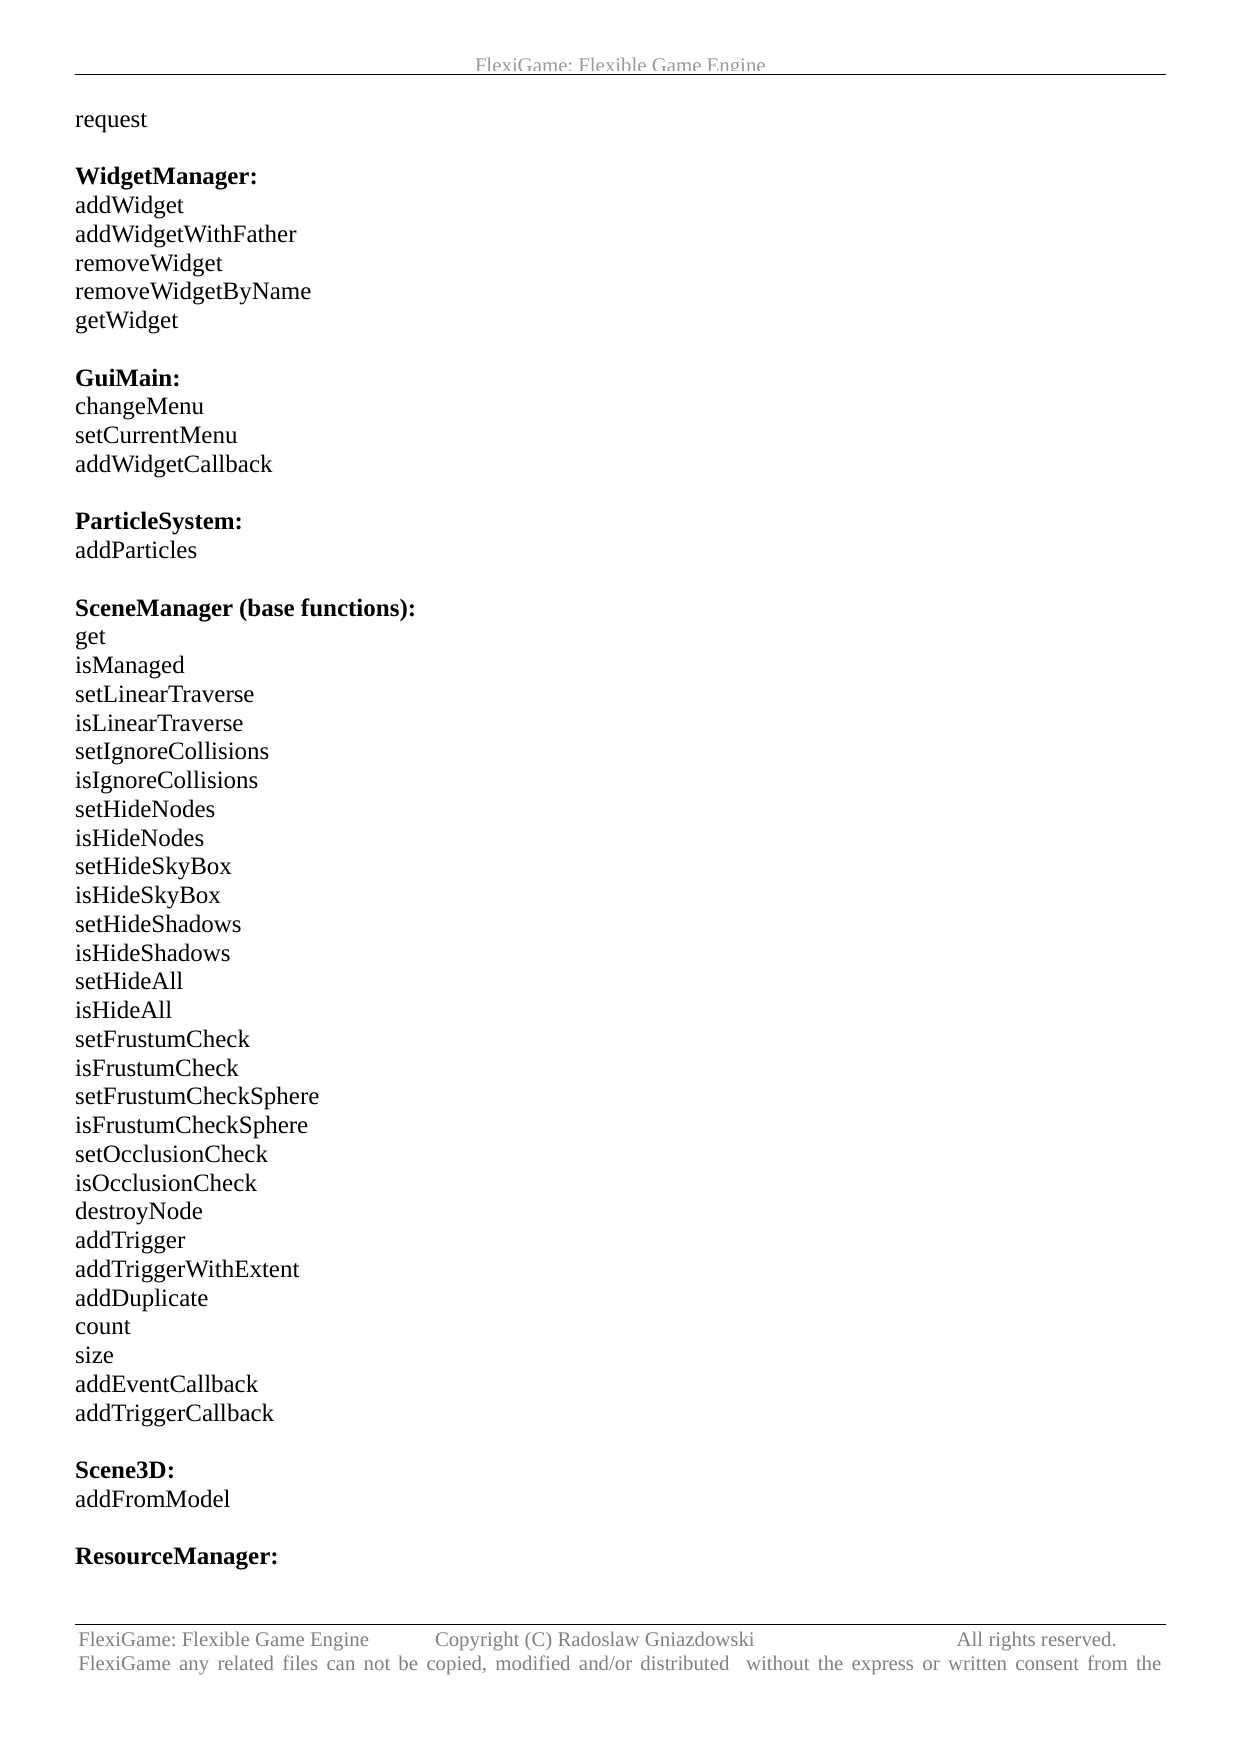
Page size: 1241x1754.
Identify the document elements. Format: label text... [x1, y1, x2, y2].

text GuiMain: [75, 363, 1166, 391]
text setFrustumCheck [75, 1024, 1166, 1053]
text addTriggerWithExtent [75, 1254, 1166, 1283]
text isOcclusionCheck [75, 1168, 1166, 1196]
text size [75, 1340, 1166, 1369]
text setHideNodes [75, 794, 1166, 823]
text destroyNode [75, 1196, 1166, 1225]
text addFromModel [75, 1484, 1166, 1513]
text isLinearTraverse [75, 708, 1166, 736]
text addWidgetWithFather [75, 219, 1166, 248]
text setIgnoreCollisions [75, 736, 1166, 765]
text addWidget [75, 190, 1166, 219]
text count [75, 1311, 1166, 1340]
text request [75, 104, 1166, 133]
text addDuplicate [75, 1283, 1166, 1311]
text isFrustumCheckSphere [75, 1110, 1166, 1139]
text setCurrentMenu [75, 420, 1166, 449]
text isManaged [75, 650, 1166, 679]
text setHideSkyBox [75, 851, 1166, 880]
text addWidgetCallback [75, 449, 1166, 478]
text isHideNodes [75, 823, 1166, 851]
text setFrustumCheckSphere [75, 1081, 1166, 1110]
text addTriggerCallback [75, 1398, 1166, 1426]
text setHideShadows [75, 909, 1166, 938]
text isHideSkyBox [75, 880, 1166, 909]
text ParticleSystem: [75, 506, 1166, 535]
text removeWidgetByName [75, 276, 1166, 305]
text ResourceManager: [75, 1541, 1166, 1570]
text setOcclusionCheck [75, 1139, 1166, 1168]
text removeWidget [75, 248, 1166, 276]
text isIgnoreCollisions [75, 765, 1166, 794]
text get [75, 621, 1166, 650]
text WidgetManager: [75, 161, 1166, 190]
text isFrustumCheck [75, 1053, 1166, 1081]
text addTrigger [75, 1225, 1166, 1254]
text addParticles [75, 535, 1166, 564]
text isHideShadows [75, 938, 1166, 966]
text setLinearTraverse [75, 679, 1166, 708]
text SceneManager (base functions): [75, 593, 1166, 621]
text changeMenu [75, 391, 1166, 420]
text setHideAll [75, 966, 1166, 995]
text isHideAll [75, 995, 1166, 1024]
text Scene3D: [75, 1455, 1166, 1484]
text addEventCallback [75, 1369, 1166, 1398]
text getWidget [75, 305, 1166, 334]
